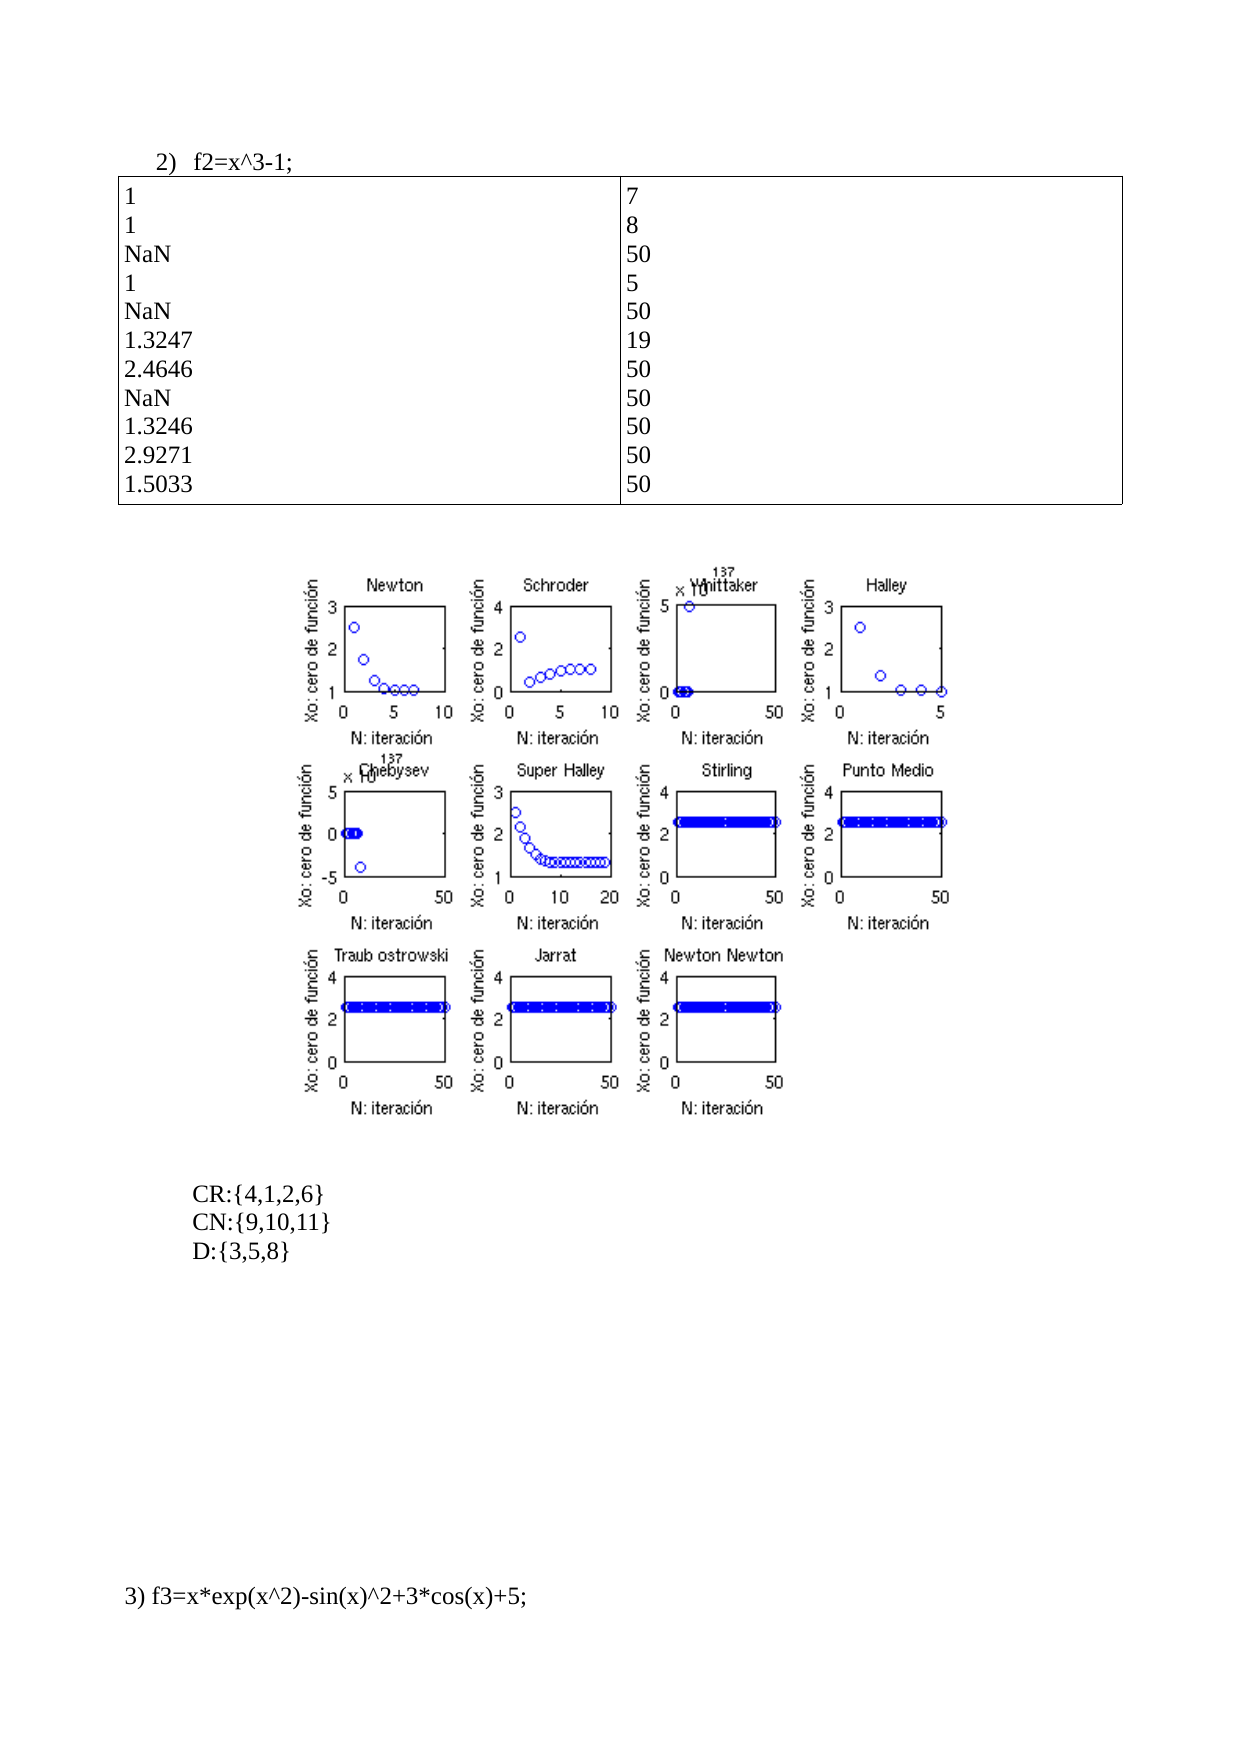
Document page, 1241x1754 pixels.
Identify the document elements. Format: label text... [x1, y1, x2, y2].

text 3) f3=x*exp(x^2)-sin(x)^2+3*cos(x)+5; [118, 1581, 1122, 1610]
text CN:{9,10,11} [118, 1207, 1122, 1236]
list f2=x^3-1; [156, 147, 1122, 176]
text CR:{4,1,2,6} [118, 1179, 1122, 1207]
picture [219, 532, 1021, 1150]
text D:{3,5,8} [118, 1236, 1122, 1265]
table_header 7 8 50 5 50 19 50 50 50 50 50 [621, 177, 1122, 503]
table_header 1 1 NaN 1 NaN 1.3247 2.4646 NaN 1.3246 2.9271 1.5033 [119, 177, 620, 503]
